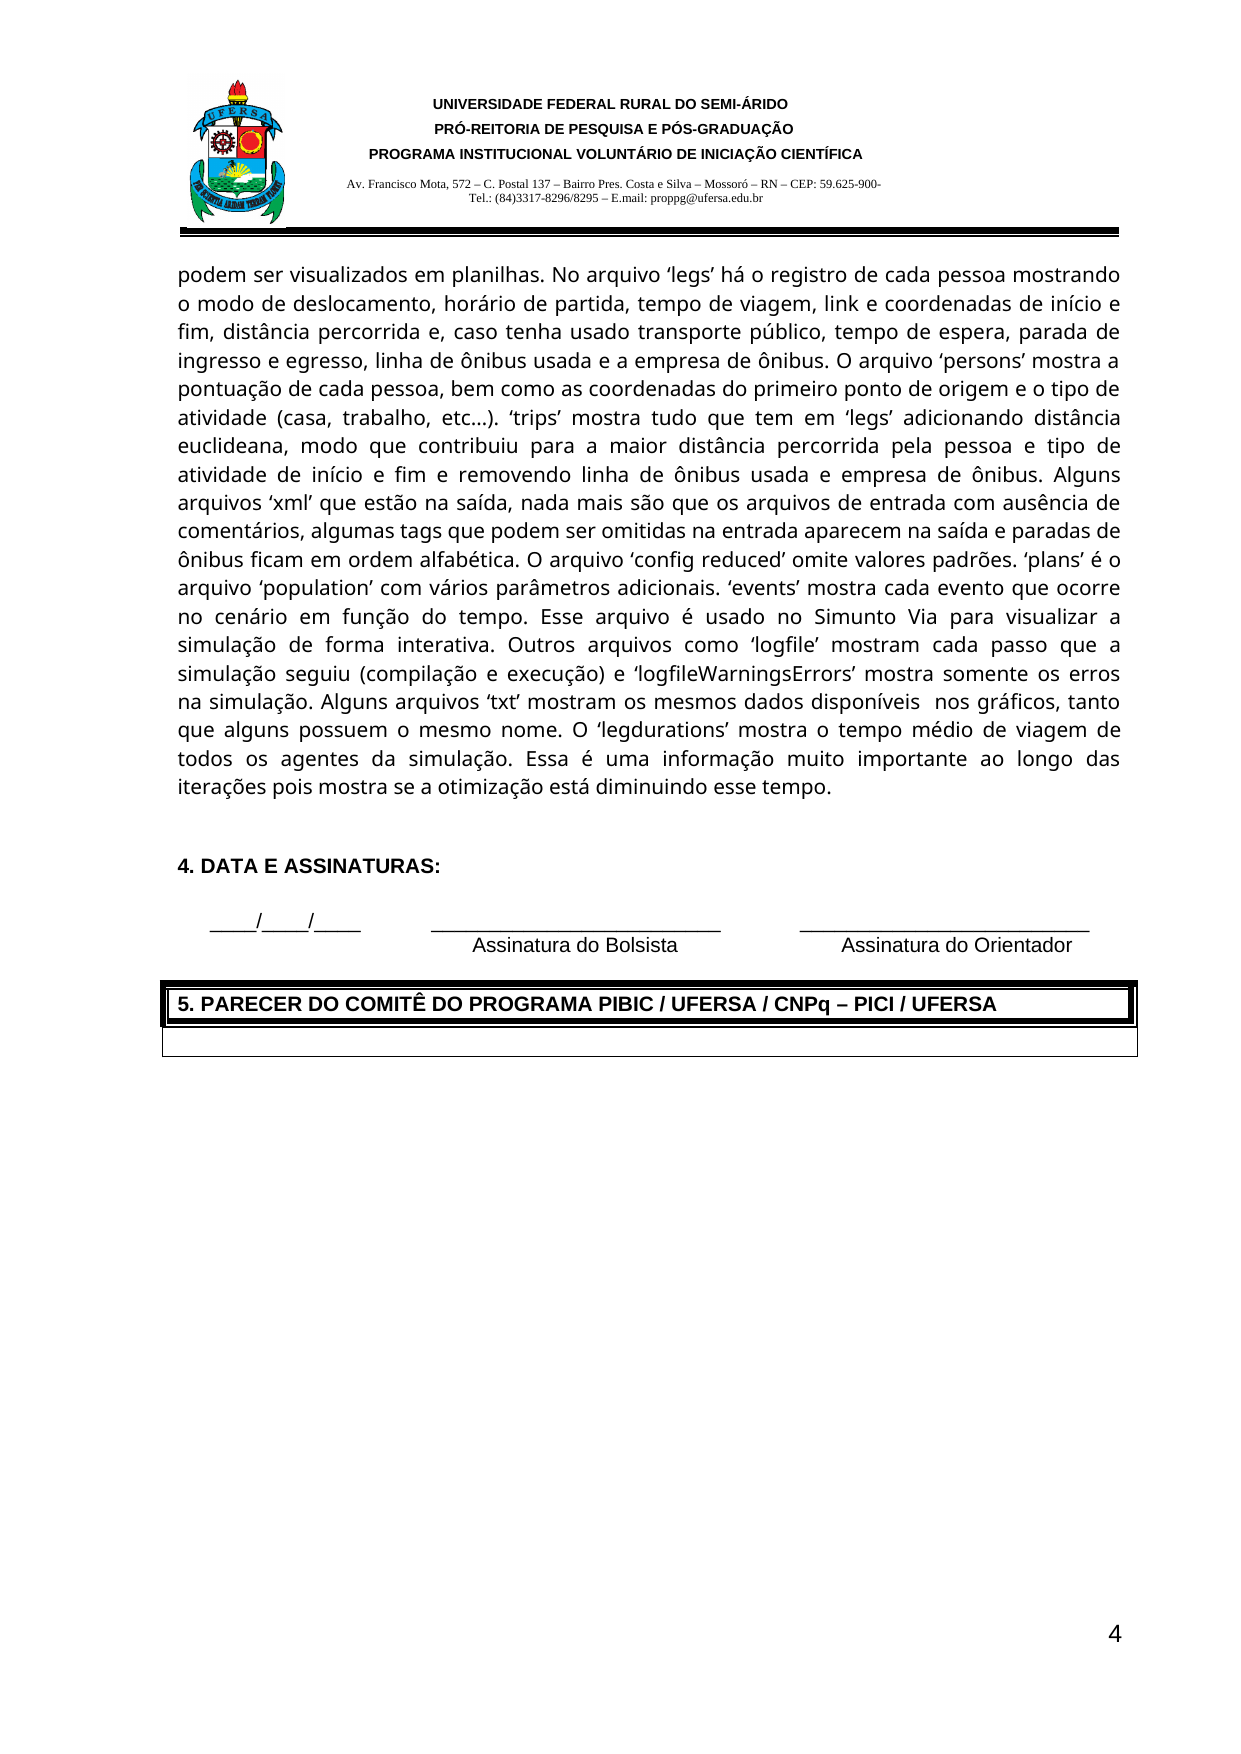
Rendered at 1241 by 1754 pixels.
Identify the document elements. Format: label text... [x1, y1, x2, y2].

text Assinatura do Bolsista Assinatura do Orientador [177, 932, 1122, 956]
text 5. PARECER DO COMITÊ DO PROGRAMA PIBIC / UFERSA / CNPq – PICI / UFERSA [169, 990, 1128, 1018]
text podem ser visualizados em planilhas. No arquivo ‘legs’ há o registro de cada pessoa mostrando o modo de deslocamento, horário de partida, tempo de viagem, link e coordenadas de início e fim, distância percorrida e, caso tenha usado transporte público, tempo de espera, parada de ingresso e egresso, linha de ônibus usada e a empresa de ônibus. O arquivo ‘persons’ mostra a pontuação de cada pessoa, bem como as coordenadas do primeiro ponto de origem e o tipo de atividade (casa, trabalho, etc…). ‘trips’ mostra tudo que tem em ‘legs’ adicionando distância euclideana, modo que contribuiu para a maior distância percorrida pela pessoa e tipo de atividade de início e fim e removendo linha de ônibus usada e empresa de ônibus. Alguns arquivos ‘xml’ que estão na saída, nada mais são que os arquivos de entrada com ausência de comentários, algumas tags que podem ser omitidas na entrada aparecem na saída e paradas de ônibus ficam em ordem alfabética. O arquivo ‘config reduced’ omite valores padrões. ‘plans’ é o arquivo ‘population’ com vários parâmetros adicionais. ‘events’ mostra cada evento que ocorre no cenário em função do tempo. Esse arquivo é usado no Simunto Via para visualizar a simulação de forma interativa. Outros arquivos como ‘logfile’ mostram cada passo que a simulação seguiu (compilação e execução) e ‘logfileWarningsErrors’ mostra somente os erros na simulação. Alguns arquivos ‘txt’ mostram os mesmos dados disponíveis nos gráficos, tanto que alguns possuem o mesmo nome. O ‘legdurations’ mostra o tempo médio de viagem de todos os agentes da simulação. Essa é uma informação muito importante ao longo das iterações pois mostra se a otimização está diminuindo esse tempo. [177, 261, 1122, 801]
subtitle 4. DATA E ASSINATURAS: [177, 854, 1122, 878]
picture [187, 73, 286, 227]
text ____/____/____ _________________________ _________________________ [177, 908, 1122, 932]
